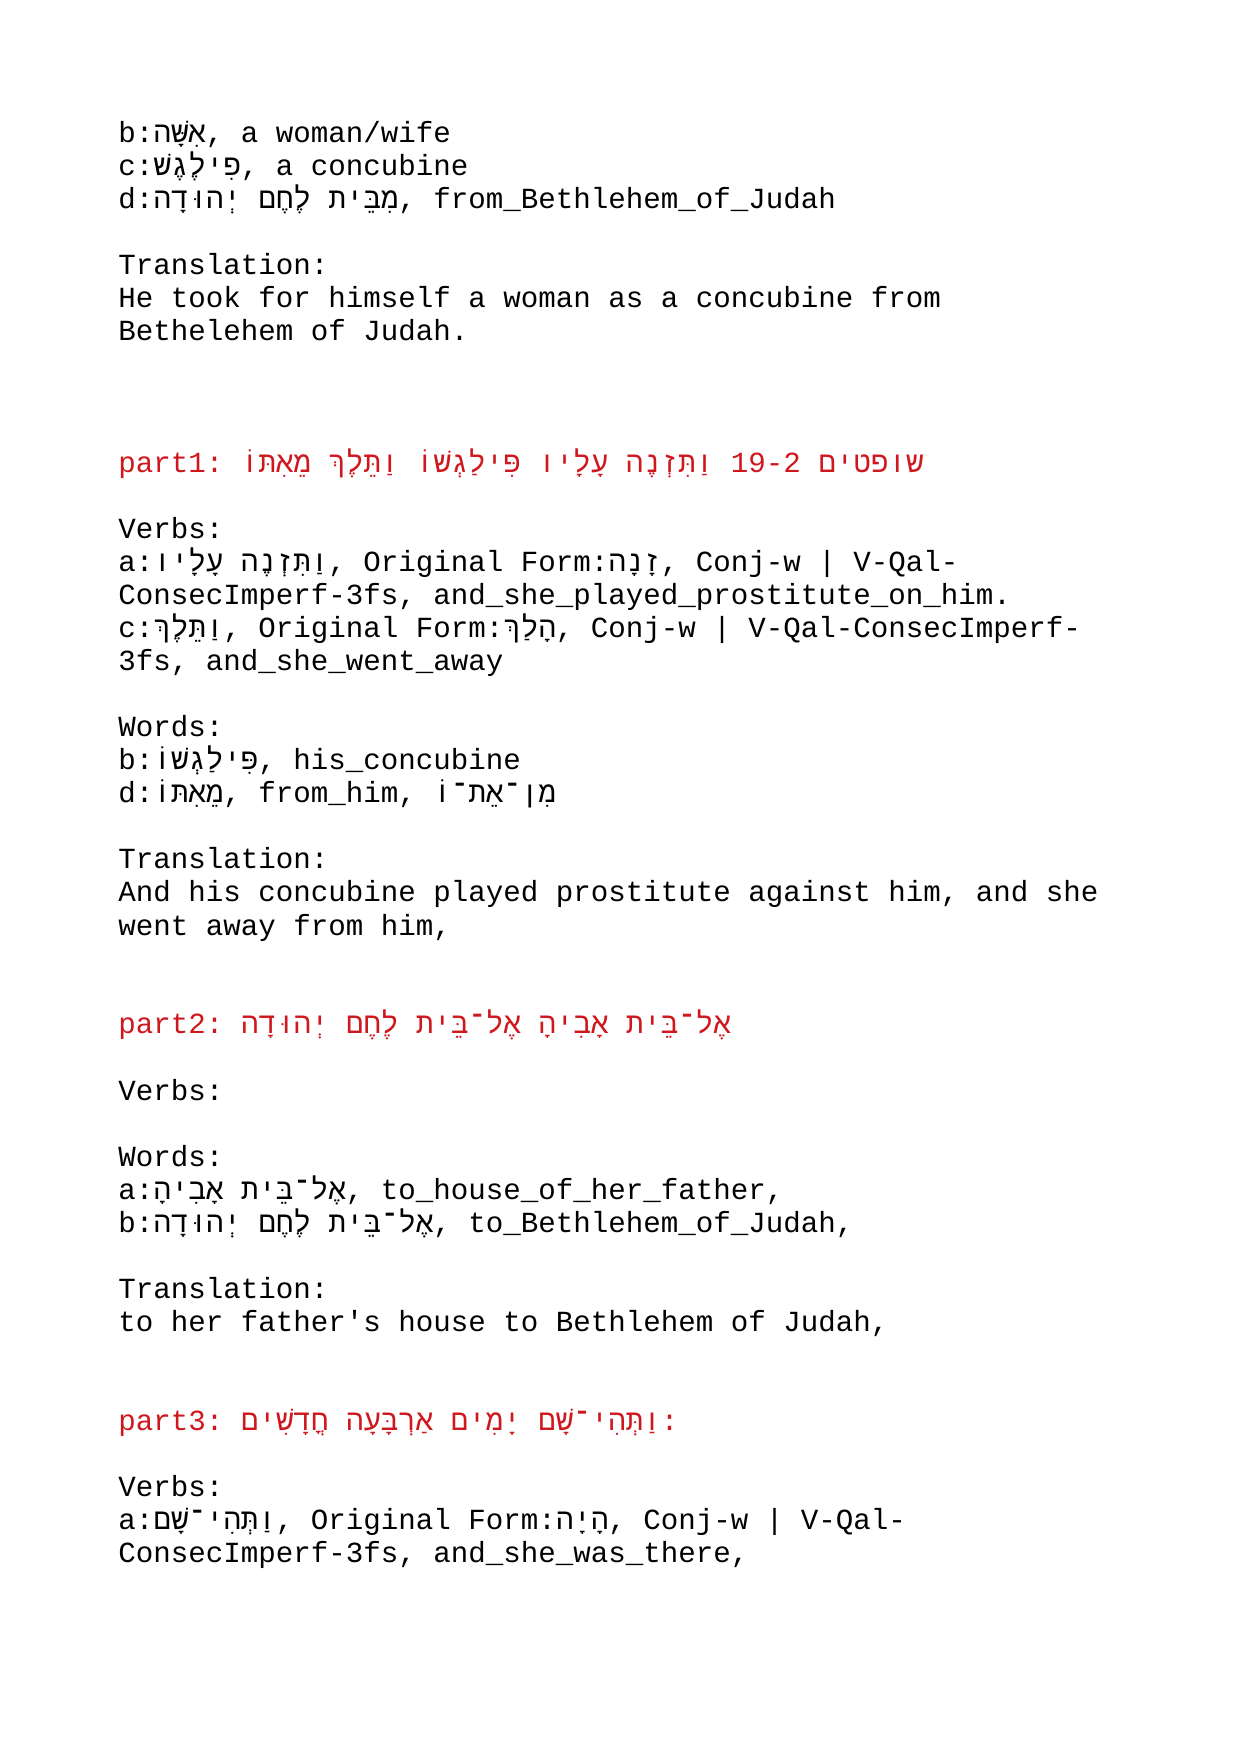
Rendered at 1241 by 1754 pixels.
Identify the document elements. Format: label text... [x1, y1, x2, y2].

text c:וַתֵּלֶךְ, Original Form:הָלַךְ, Conj-w | V-Qal-ConsecImperf-3fs, and_she_went_away [118, 613, 1122, 679]
text Translation: [118, 250, 1122, 283]
text b:פִּילַגְשׁוֹ, his_concubine [118, 746, 1122, 778]
text Verbs: [118, 514, 1122, 547]
text Words: [118, 1142, 1122, 1175]
text part2: אֶל־בֵּית אָבִיהָ אֶל־בֵּית לֶחֶם יְהוּדָה [118, 1010, 1122, 1043]
text Verbs: [118, 1076, 1122, 1109]
text He took for himself a woman as a concubine from Bethelehem of Judah. [118, 283, 1122, 349]
text a:וַתִּזְנֶה עָלָיו, Original Form:זָנָה, Conj-w | V-Qal-ConsecImperf-3fs, and_she_played_prostitute_on_him. [118, 547, 1122, 613]
text Verbs: [118, 1472, 1122, 1505]
text And his concubine played prostitute against him, and she went away from him, [118, 878, 1122, 944]
text a:אֶל־בֵּית אָבִיהָ, to_house_of_her_father, [118, 1175, 1122, 1208]
text Words: [118, 712, 1122, 746]
text d:מֵאִתּוֹ, from_him, מִן־אֵת־וׂ [118, 778, 1122, 812]
text c:פִילֶגֶשׁ, a concubine [118, 151, 1122, 184]
text Translation: [118, 844, 1122, 878]
text b:אֶל־בֵּית לֶחֶם יְהוּדָה, to_Bethlehem_of_Judah, [118, 1208, 1122, 1241]
text d:מִבֵּית לֶחֶם יְהוּדָה, from_Bethlehem_of_Judah [118, 184, 1122, 217]
text part3: וַתְּהִי־שָׁם יָמִים אַרְבָּעָה חֳדָשִׁים: [118, 1406, 1122, 1439]
text to her father's house to Bethlehem of Judah, [118, 1307, 1122, 1340]
text part1: שופטים 19-2 וַתִּזְנֶה עָלָיו פִּילַגְשׁוֹ וַתֵּלֶךְ מֵאִתּוֹ [118, 448, 1122, 481]
text a:וַתְּהִי־שָׁם, Original Form:הָיָה, Conj-w | V-Qal-ConsecImperf-3fs, and_she_was_there, [118, 1505, 1122, 1571]
text b:אִשָּׁה, a woman/wife [118, 118, 1122, 151]
text Translation: [118, 1274, 1122, 1307]
